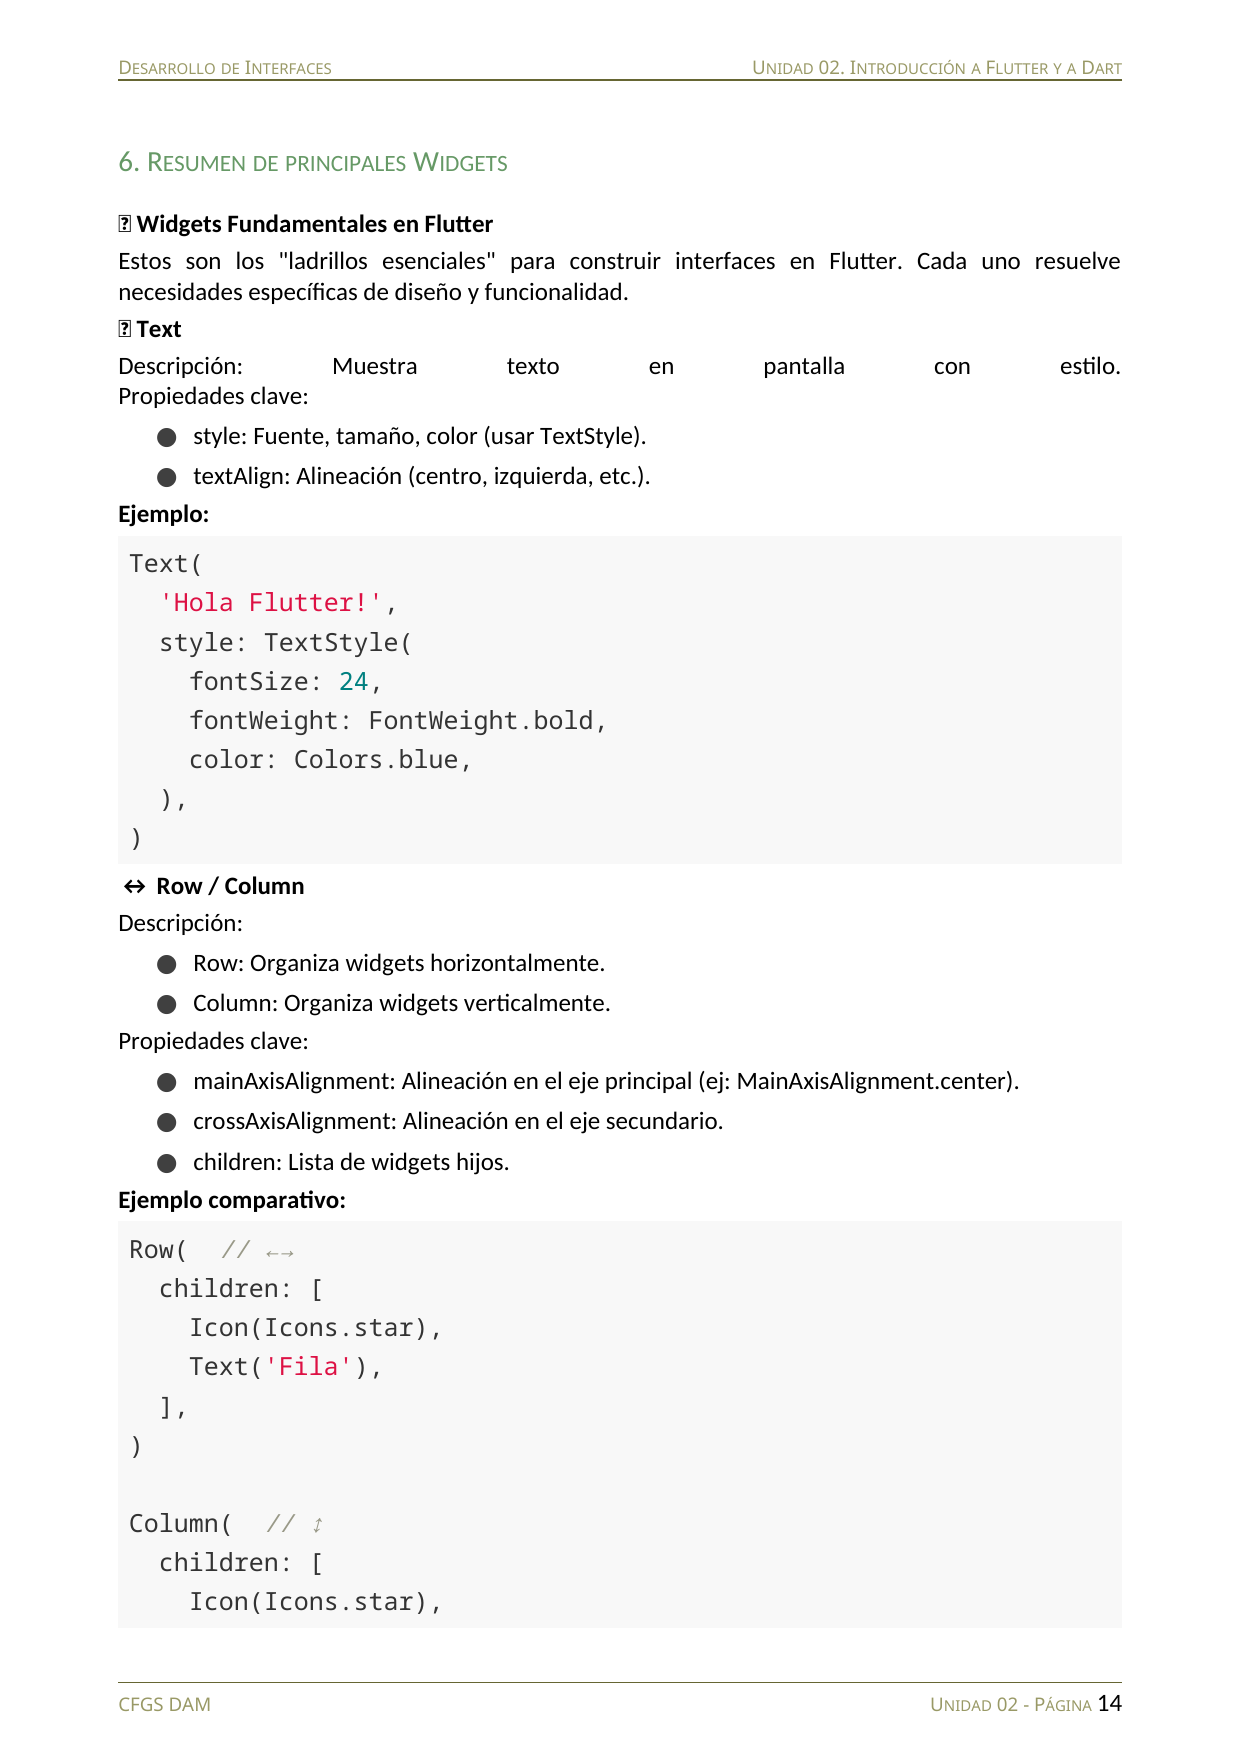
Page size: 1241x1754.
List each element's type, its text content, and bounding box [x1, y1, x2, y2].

text Descripción: [118, 907, 1122, 938]
subtitle 6. Resumen de principales Widgets [118, 143, 1122, 178]
list mainAxisAlignment: Alineación en el eje principal (ej: MainAxisAlignment.center). [156, 1062, 1122, 1097]
text Descripción: Muestra texto en pantalla con estilo. Propiedades clave: [118, 350, 1122, 411]
list textAlign: Alineación (centro, izquierda, etc.). [156, 458, 1122, 492]
text 📝 Text [118, 313, 1122, 343]
text Estos son los "ladrillos esenciales" para construir interfaces en Flutter. Cada uno resuelve necesidades específicas de diseño y funcionalidad. [118, 246, 1122, 307]
text ↔️ Row / Column [118, 871, 1122, 901]
text 🧱 Widgets Fundamentales en Flutter [118, 208, 1122, 239]
table_header Text( 'Hola Flutter!', style: TextStyle( fontSize: 24, fontWeight: FontWeight.bold, color: Colors.blue, ), ) [118, 536, 1122, 864]
list crossAxisAlignment: Alineación en el eje secundario. [156, 1103, 1122, 1137]
text Ejemplo: [118, 498, 1122, 529]
text Propiedades clave: [118, 1026, 1122, 1056]
table_header Row( // ←→ children: [ Icon(Icons.star), Text('Fila'), ], ) Column( // ↕️ children: [ Icon(Icons.star), [118, 1221, 1122, 1628]
list children: Lista de widgets hijos. [156, 1143, 1122, 1178]
list Row: Organiza widgets horizontalmente. [156, 944, 1122, 978]
list Column: Organiza widgets verticalmente. [156, 985, 1122, 1019]
list style: Fuente, tamaño, color (usar TextStyle). [156, 417, 1122, 452]
text Ejemplo comparativo: [118, 1184, 1122, 1214]
